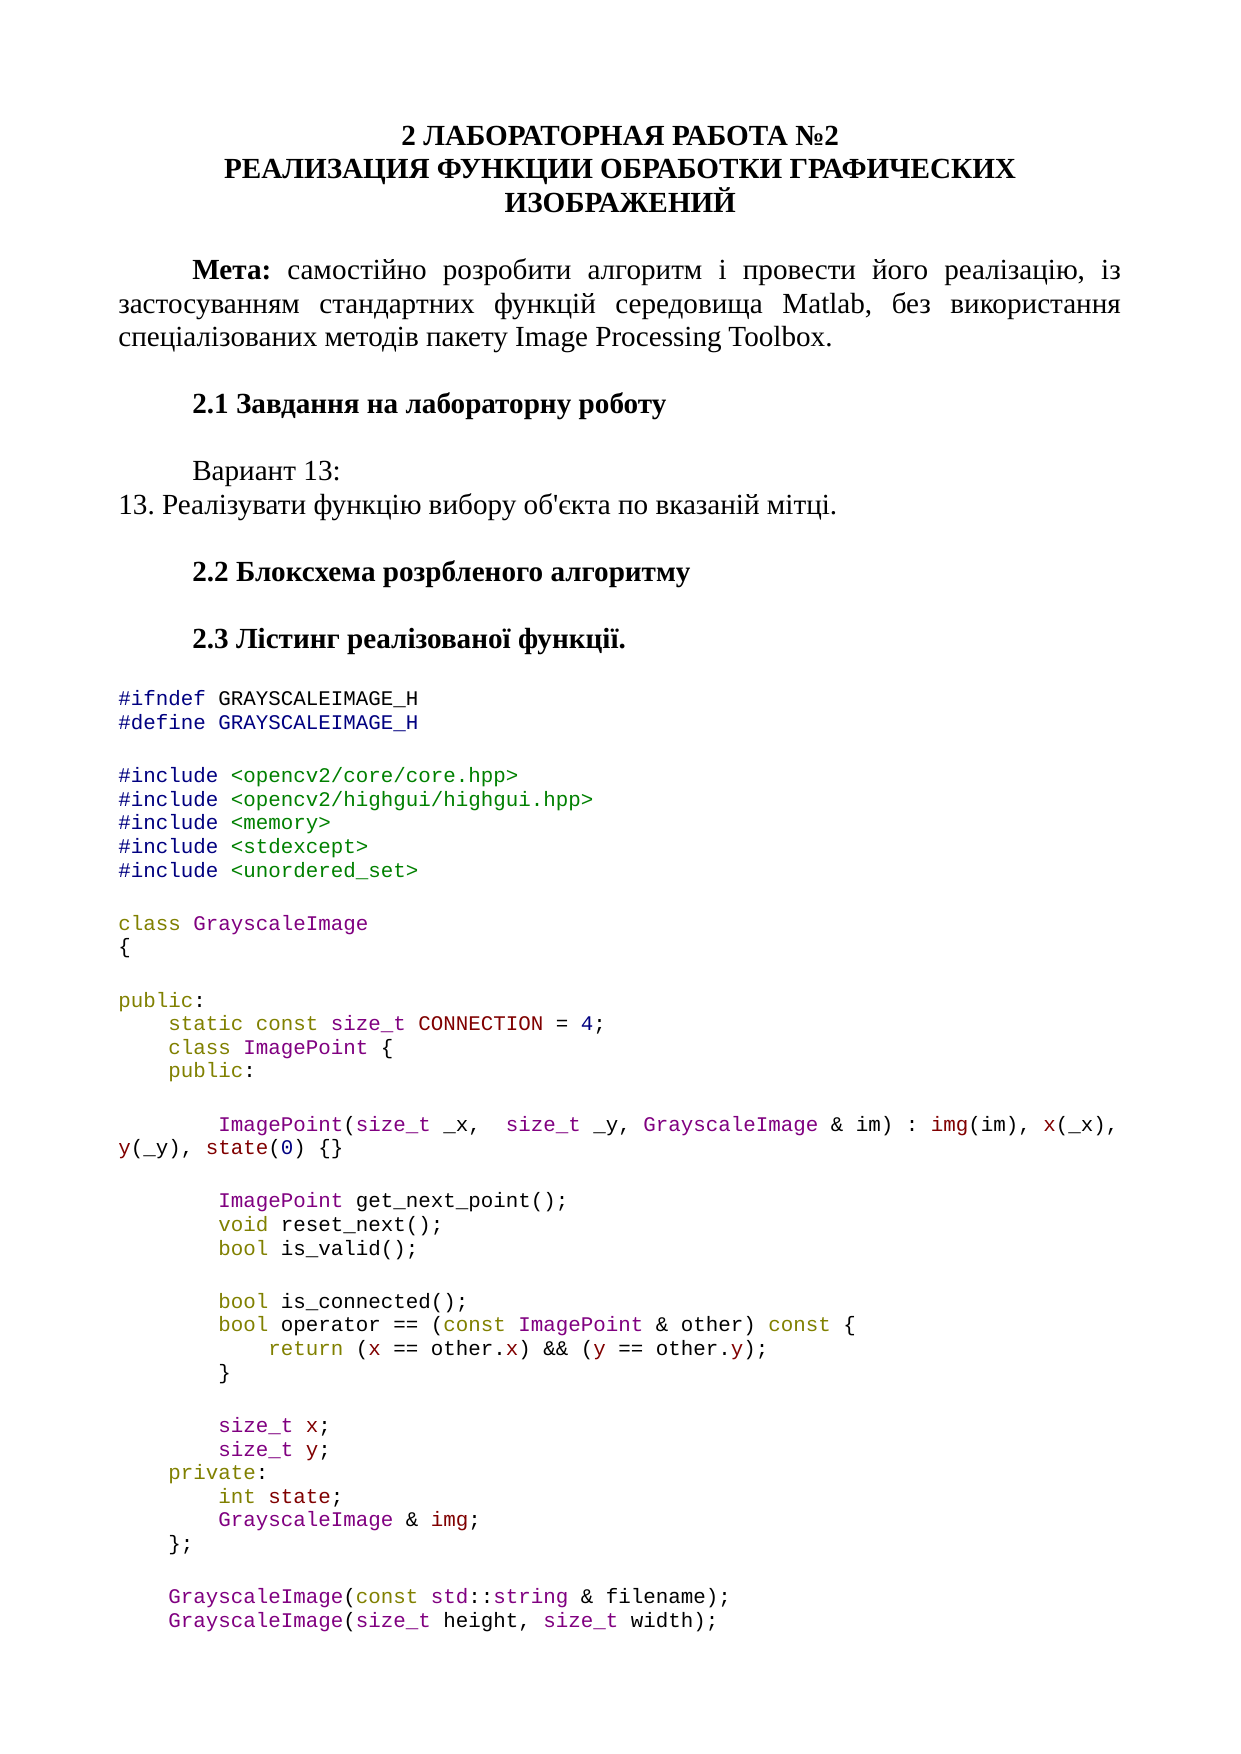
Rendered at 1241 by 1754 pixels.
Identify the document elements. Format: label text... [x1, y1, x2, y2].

text GrayscaleImage(size_t height, size_t width); [118, 1610, 1122, 1633]
text 2.2 Блоксхема розрбленого алгоритму [118, 554, 1122, 588]
text static const size_t CONNECTION = 4; [118, 1013, 1122, 1037]
text private: [118, 1462, 1122, 1486]
text int state; [118, 1486, 1122, 1509]
text 13. Реалізувати функцію вибору об'єкта по вказаній мітці. [118, 487, 1122, 521]
text Мета: самостійно розробити алгоритм і провести його реалізацію, із застосуванням стандартних функцій середовища Matlab, без використання спеціалізованих методів пакету Image Processing Toolbox. [118, 252, 1122, 353]
text public: [118, 1061, 1122, 1084]
text #include <unordered_set> [118, 860, 1122, 883]
text #define GRAYSCALEIMAGE_H [118, 712, 1122, 736]
text #include <opencv2/highgui/highgui.hpp> [118, 789, 1122, 812]
text bool is_connected(); [118, 1291, 1122, 1314]
text GrayscaleImage(const std::string & filename); [118, 1586, 1122, 1610]
text GrayscaleImage & img; [118, 1509, 1122, 1533]
text void reset_next(); [118, 1214, 1122, 1238]
text 2 ЛАБОРАТОРНАЯ РАБОТА №2 [118, 118, 1122, 152]
text 2.1 Завдання на лабораторну роботу [118, 386, 1122, 420]
text }; [118, 1533, 1122, 1557]
text 2.3 Лістинг реалізованої функції. [118, 621, 1122, 655]
text public: [118, 989, 1122, 1013]
text ImagePoint get_next_point(); [118, 1190, 1122, 1214]
text #ifndef GRAYSCALEIMAGE_H [118, 688, 1122, 712]
text #include <stdexcept> [118, 836, 1122, 860]
text bool operator == (const ImagePoint & other) const { [118, 1314, 1122, 1338]
text #include <memory> [118, 812, 1122, 836]
text } [118, 1362, 1122, 1385]
text return (x == other.x) && (y == other.y); [118, 1338, 1122, 1362]
text class ImagePoint { [118, 1037, 1122, 1061]
text size_t y; [118, 1438, 1122, 1462]
text Вариант 13: [118, 453, 1122, 487]
text #include <opencv2/core/core.hpp> [118, 765, 1122, 789]
text ImagePoint(size_t _x, size_t _y, GrayscaleImage & im) : img(im), x(_x), y(_y), state(0) {} [118, 1114, 1122, 1161]
text РЕАЛИЗАЦИЯ ФУНКЦИИ ОБРАБОТКИ ГРАФИЧЕСКИХ ИЗОБРАЖЕНИЙ [118, 152, 1122, 219]
text { [118, 936, 1122, 960]
text size_t x; [118, 1415, 1122, 1438]
text bool is_valid(); [118, 1238, 1122, 1261]
text class GrayscaleImage [118, 913, 1122, 936]
